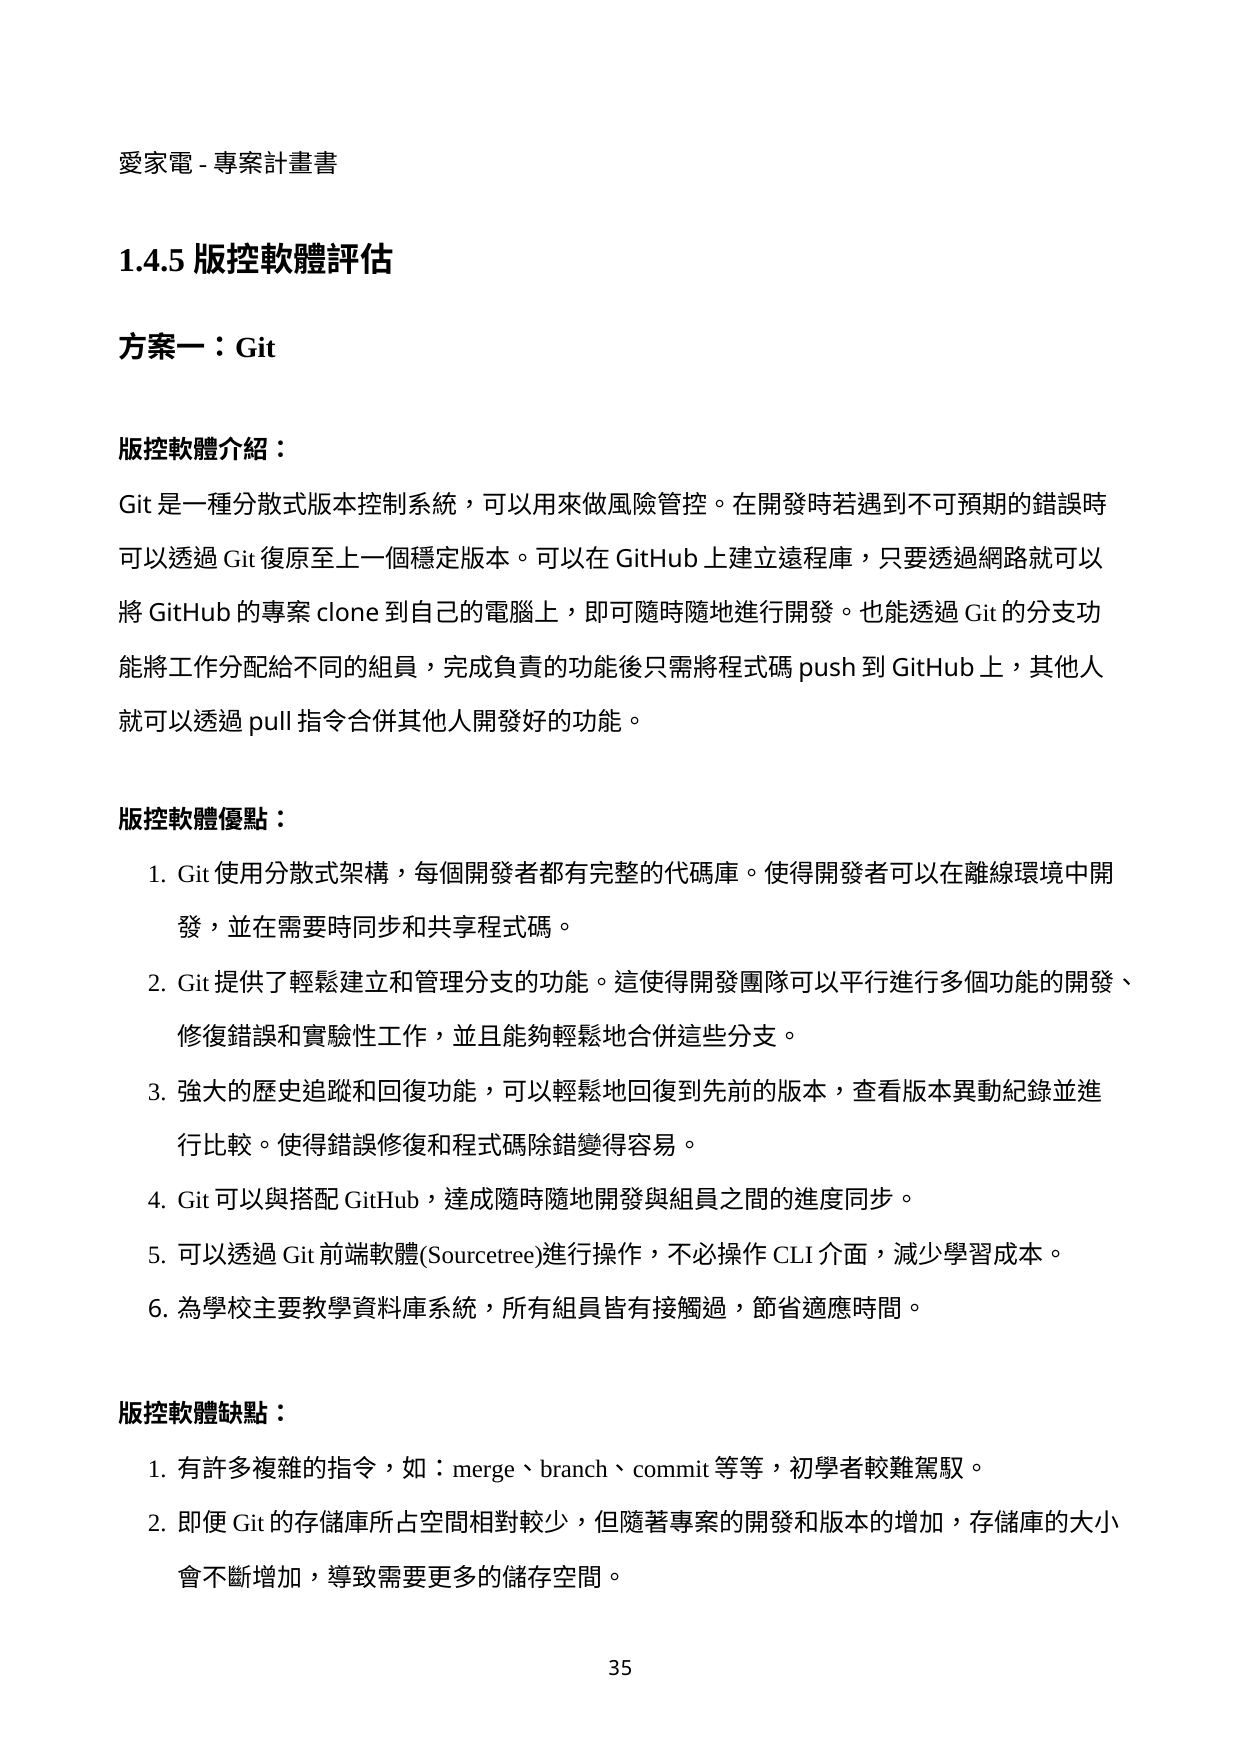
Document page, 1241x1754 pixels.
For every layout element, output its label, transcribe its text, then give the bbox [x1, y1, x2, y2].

text Git是一種分散式版本控制系統，可以用來做風險管控。在開發時若遇到不可預期的錯誤時可以透過Git復原至上一個穩定版本。可以在GitHub上建立遠程庫，只要透過網路就可以將GitHub的專案clone到自己的電腦上，即可隨時隨地進行開發。也能透過Git的分支功能將工作分配給不同的組員，完成負責的功能後只需將程式碼push到GitHub上，其他人就可以透過pull指令合併其他人開發好的功能。 [118, 484, 1122, 738]
list 有許多複雜的指令，如：merge、branch、commit等等，初學者較難駕馭。 [148, 1448, 1122, 1484]
text 版控軟體介紹： [118, 430, 1122, 466]
text 方案一：Git [118, 323, 1122, 365]
list 可以透過Git前端軟體(Sourcetree)進行操作，不必操作CLI介面，減少學習成本。 [148, 1234, 1122, 1270]
text 版控軟體優點： [118, 799, 1122, 835]
list 即便Git的存儲庫所占空間相對較少，但隨著專案的開發和版本的增加，存儲庫的大小會不斷增加，導致需要更多的儲存空間。 [148, 1503, 1122, 1593]
list 強大的歷史追蹤和回復功能，可以輕鬆地回復到先前的版本，查看版本異動紀錄並進行比較。使得錯誤修復和程式碼除錯變得容易。 [148, 1071, 1122, 1162]
list Git可以與搭配GitHub，達成隨時隨地開發與組員之間的進度同步。 [148, 1180, 1122, 1216]
list Git使用分散式架構，每個開發者都有完整的代碼庫。使得開發者可以在離線環境中開發，並在需要時同步和共享程式碼。 [148, 853, 1122, 944]
list 為學校主要教學資料庫系統，所有組員皆有接觸過，節省適應時間。 [148, 1288, 1122, 1325]
list Git提供了輕鬆建立和管理分支的功能。這使得開發團隊可以平行進行多個功能的開發、修復錯誤和實驗性工作，並且能夠輕鬆地合併這些分支。 [148, 962, 1122, 1053]
subtitle 1.4.5 版控軟體評估 [118, 232, 1122, 281]
text 版控軟體缺點： [118, 1394, 1122, 1430]
